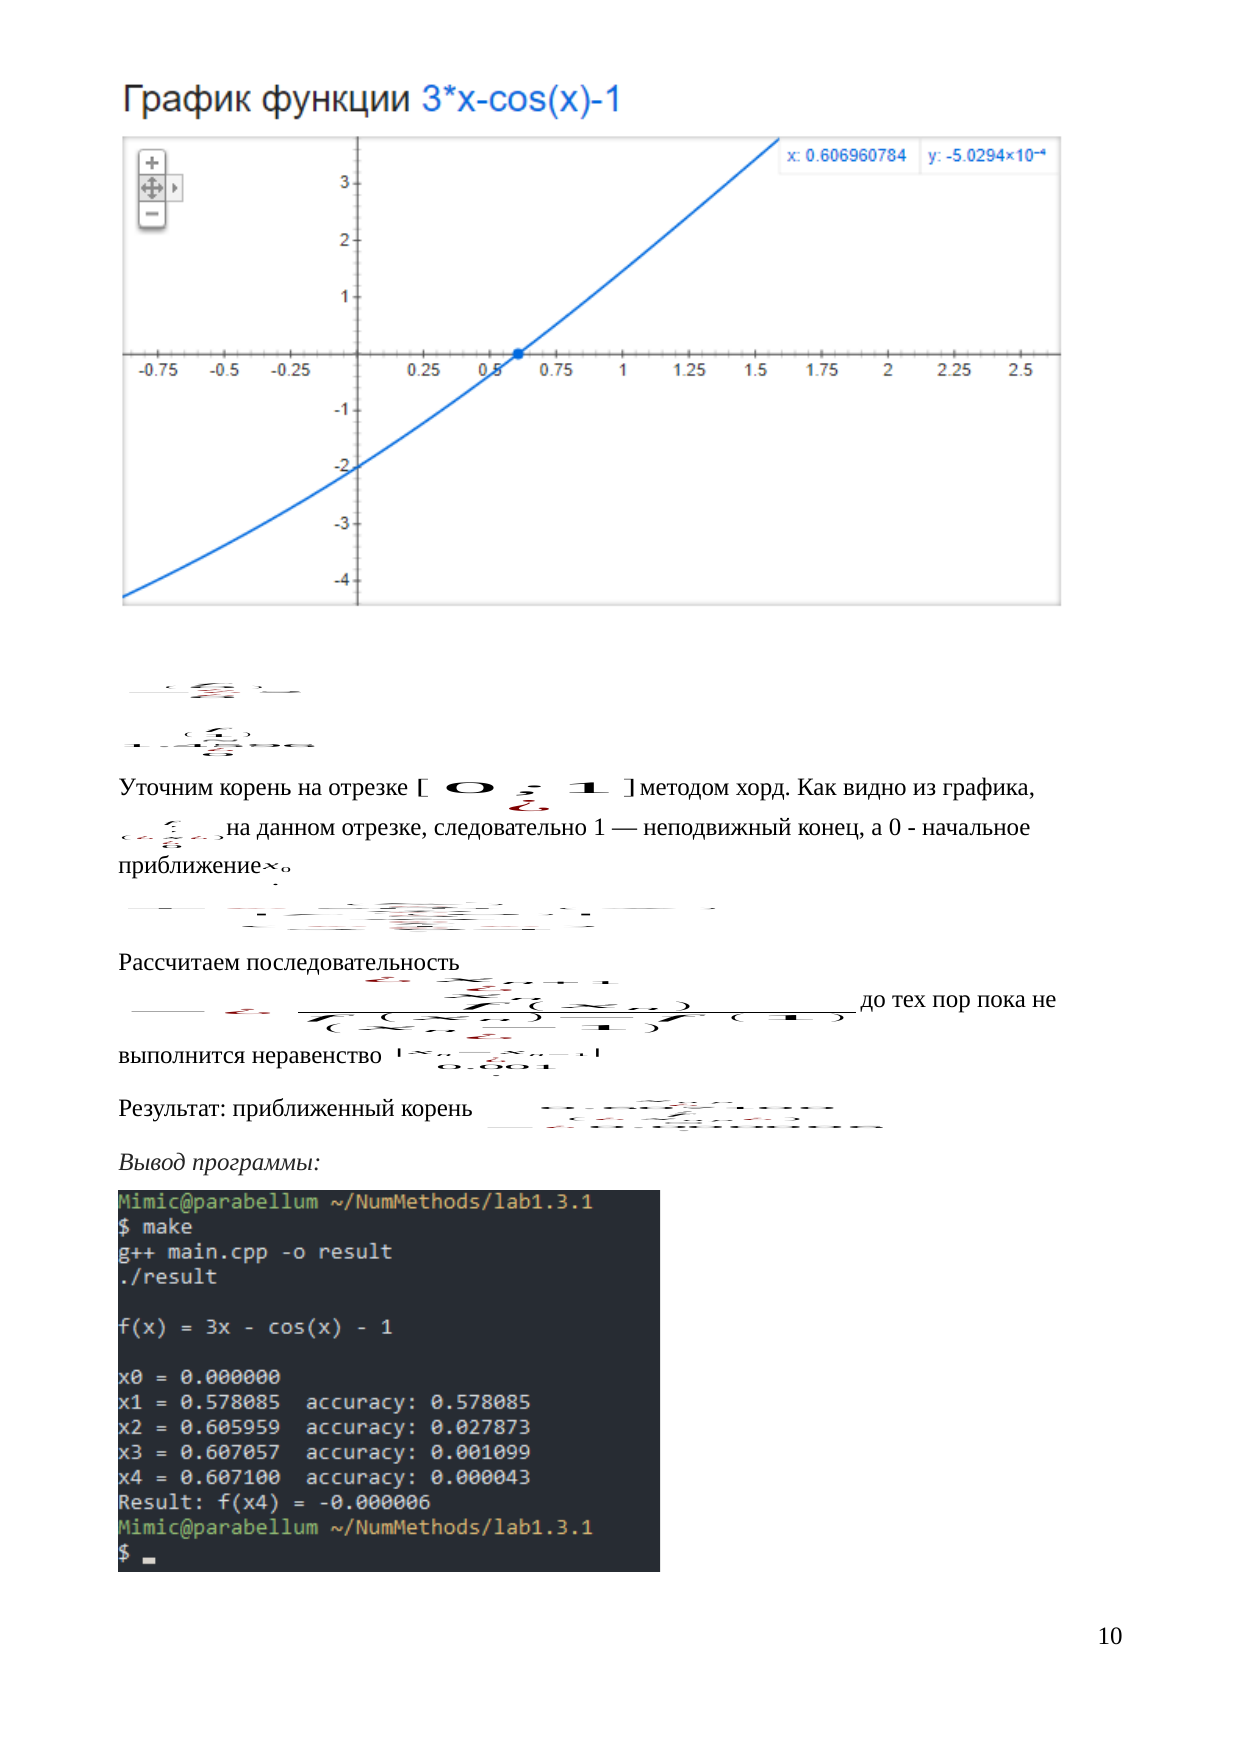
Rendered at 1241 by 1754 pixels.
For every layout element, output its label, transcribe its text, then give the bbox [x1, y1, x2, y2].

text Уточним корень на отрезке методом хорд. Как видно из графика,на данном отрезке, следовательно 1 — неподвижный конец, а 0 - начальное приближение [118, 772, 1122, 888]
text Вывод программы: [118, 1147, 1122, 1176]
text Рассчитаем последовательностьдо тех пор пока не выполнится неравенство [118, 947, 1122, 1078]
text Результат: приближенный корень [118, 1093, 1122, 1132]
